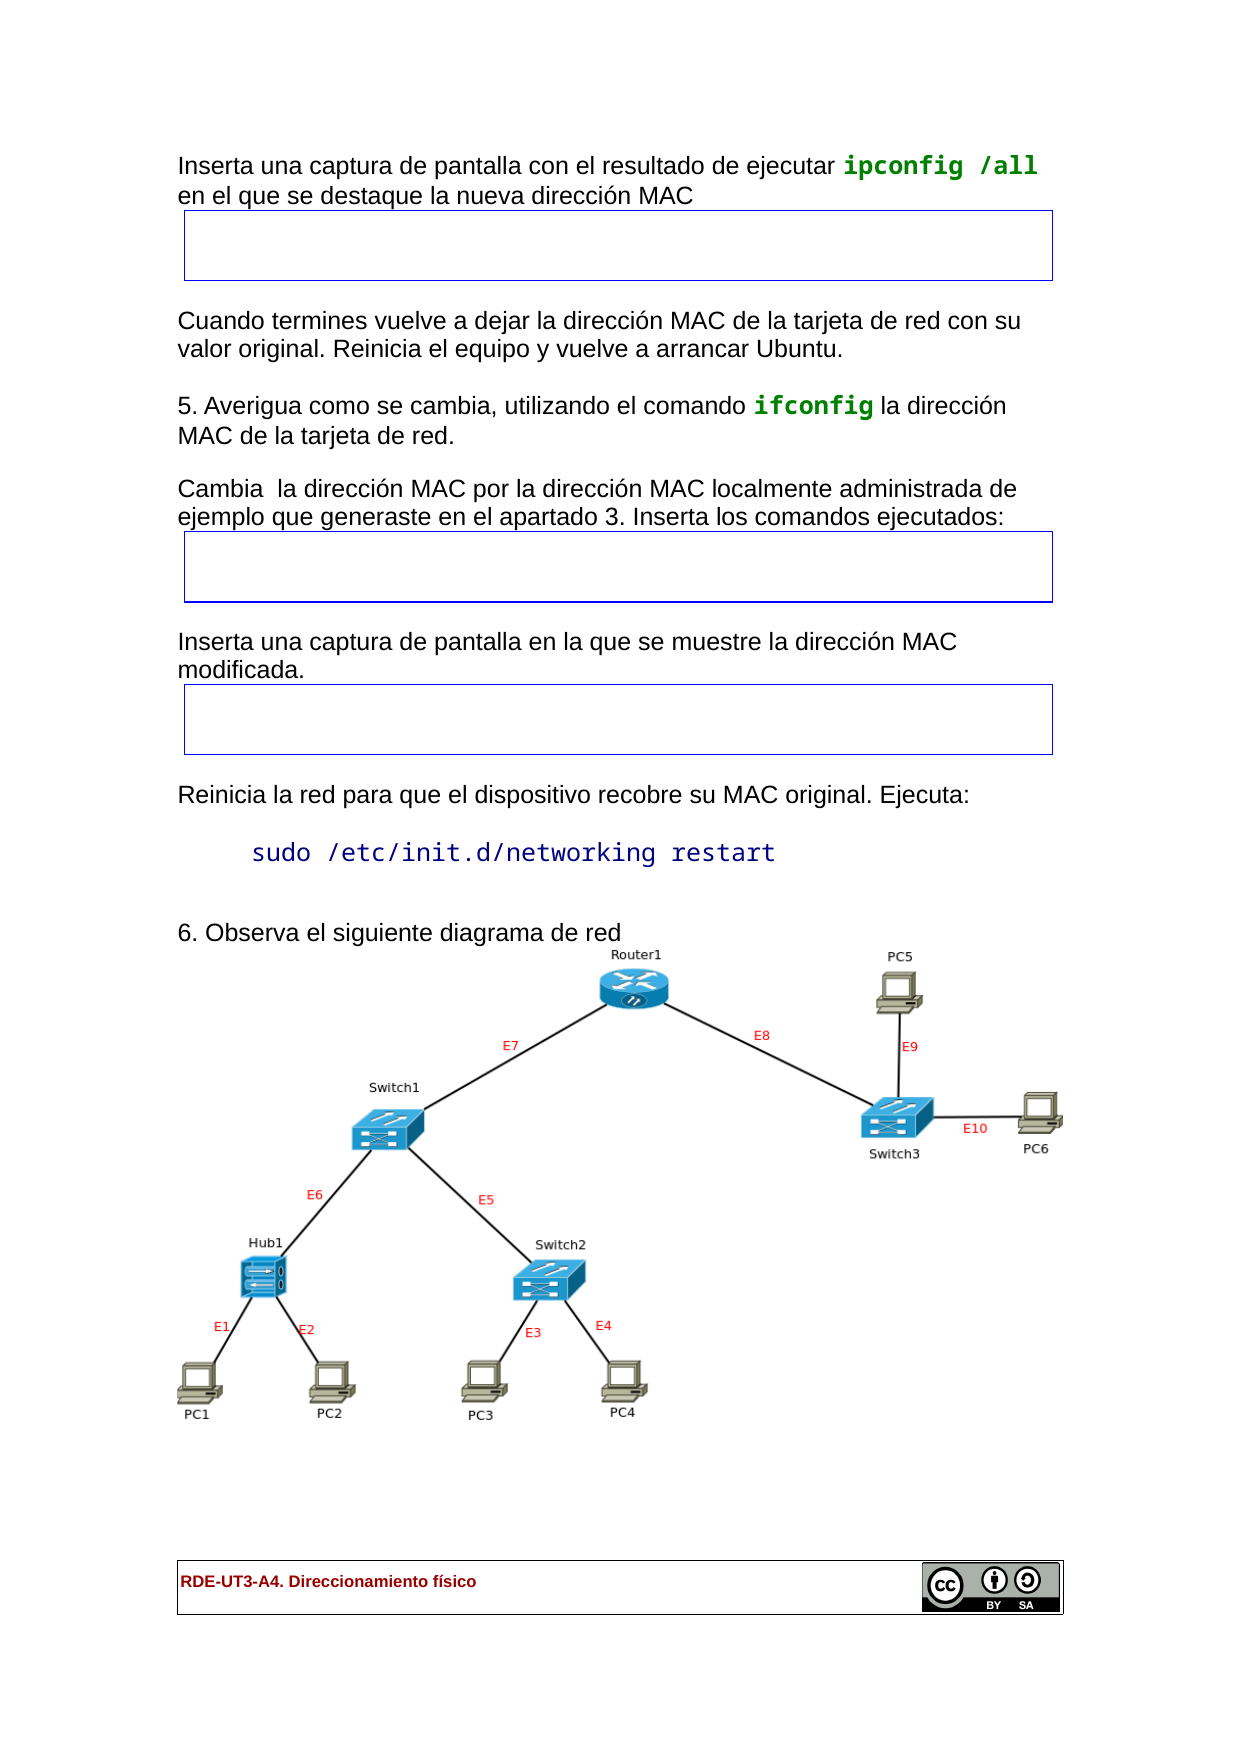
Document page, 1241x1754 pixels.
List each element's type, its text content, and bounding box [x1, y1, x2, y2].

text 5. Averigua como se cambia, utilizando el comando ifconfig la dirección MAC de la tarjeta de red. [177, 388, 1063, 450]
text Inserta una captura de pantalla en la que se muestre la dirección MAC modificada. [177, 628, 1063, 684]
table_header [185, 685, 1052, 754]
text Reinicia la red para que el dispositivo recobre su MAC original. Ejecuta: [177, 781, 1063, 809]
text Inserta una captura de pantalla con el resultado de ejecutar ipconfig /all en el que se destaque la nueva dirección MAC [177, 148, 1063, 209]
text sudo /etc/init.d/networking restart [251, 834, 1063, 868]
text 6. Observa el siguiente diagrama de red [177, 919, 1063, 947]
table_header [185, 211, 1052, 280]
picture [922, 1562, 1060, 1612]
text Cambia la dirección MAC por la dirección MAC localmente administrada de ejemplo que generaste en el apartado 3. Inserta los comandos ejecutados: [177, 475, 1063, 531]
picture [177, 947, 1063, 1423]
text Cuando termines vuelve a dejar la dirección MAC de la tarjeta de red con su valor original. Reinicia el equipo y vuelve a arrancar Ubuntu. [177, 306, 1063, 362]
table_header [185, 532, 1052, 601]
